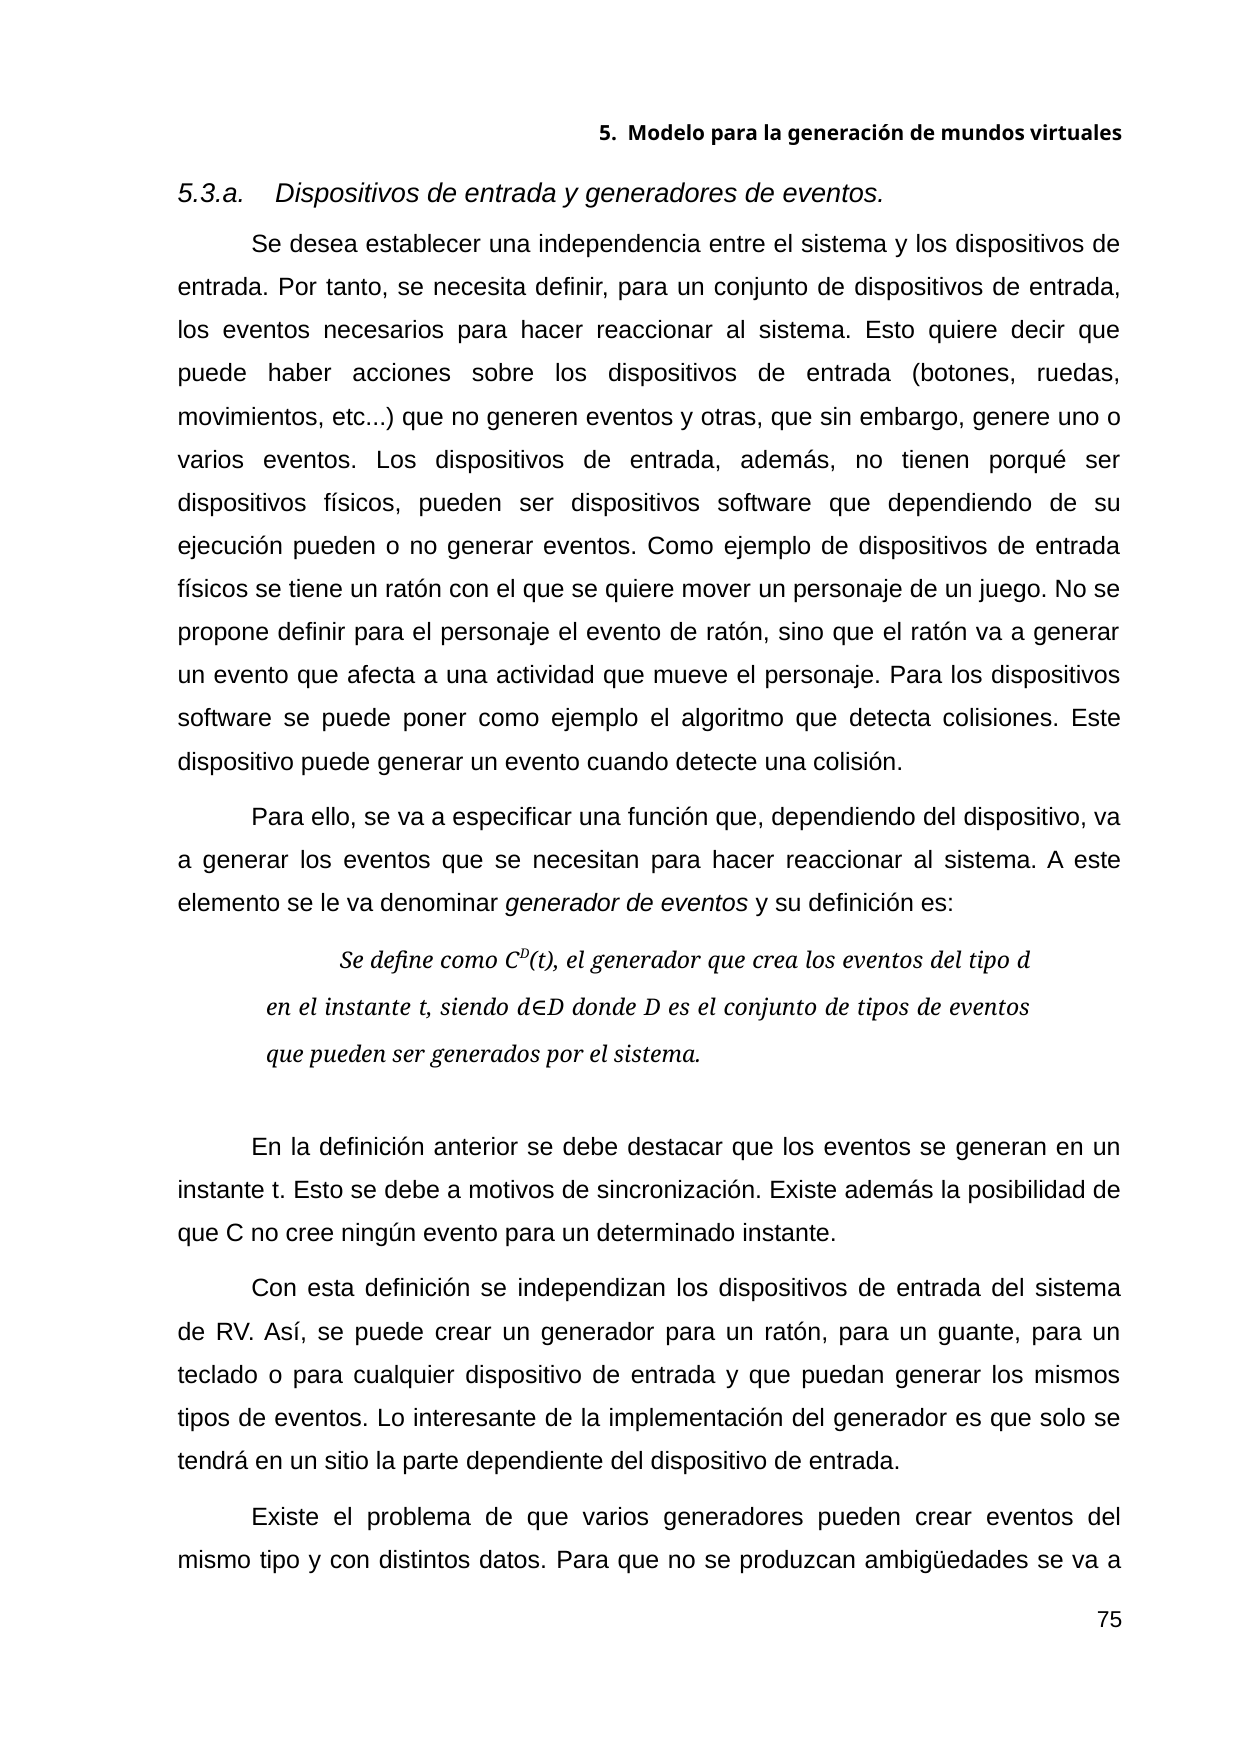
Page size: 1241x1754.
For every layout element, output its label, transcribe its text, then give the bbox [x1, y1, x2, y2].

text Existe el problema de que varios generadores pueden crear eventos del mismo tipo y con distintos datos. Para que no se produzcan ambigüedades se va a [177, 1501, 1122, 1573]
subtitle Dispositivos de entrada y generadores de eventos. [177, 177, 1122, 208]
text Se define como CD(t), el generador que crea los eventos del tipo d en el instante t, siendo d∈D donde D es el conjunto de tipos de eventos que pueden ser generados por el sistema. [266, 944, 1033, 1069]
text Para ello, se va a especificar una función que, dependiendo del dispositivo, va a generar los eventos que se necesitan para hacer reaccionar al sistema. A este elemento se le va denominar generador de eventos y su definición es: [177, 802, 1122, 917]
text Con esta definición se independizan los dispositivos de entrada del sistema de RV. Así, se puede crear un generador para un ratón, para un guante, para un teclado o para cualquier dispositivo de entrada y que puedan generar los mismos tipos de eventos. Lo interesante de la implementación del generador es que solo se tendrá en un sitio la parte dependiente del dispositivo de entrada. [177, 1273, 1122, 1474]
text Se desea establecer una independencia entre el sistema y los dispositivos de entrada. Por tanto, se necesita definir, para un conjunto de dispositivos de entrada, los eventos necesarios para hacer reaccionar al sistema. Esto quiere decir que puede haber acciones sobre los dispositivos de entrada (botones, ruedas, movimientos, etc...) que no generen eventos y otras, que sin embargo, genere uno o varios eventos. Los dispositivos de entrada, además, no tienen porqué ser dispositivos físicos, pueden ser dispositivos software que dependiendo de su ejecución pueden o no generar eventos. Como ejemplo de dispositivos de entrada físicos se tiene un ratón con el que se quiere mover un personaje de un juego. No se propone definir para el personaje el evento de ratón, sino que el ratón va a generar un evento que afecta a una actividad que mueve el personaje. Para los dispositivos software se puede poner como ejemplo el algoritmo que detecta colisiones. Este dispositivo puede generar un evento cuando detecte una colisión. [177, 229, 1122, 775]
text En la definición anterior se debe destacar que los eventos se generan en un instante t. Esto se debe a motivos de sincronización. Existe además la posibilidad de que C no cree ningún evento para un determinado instante. [177, 1131, 1122, 1246]
